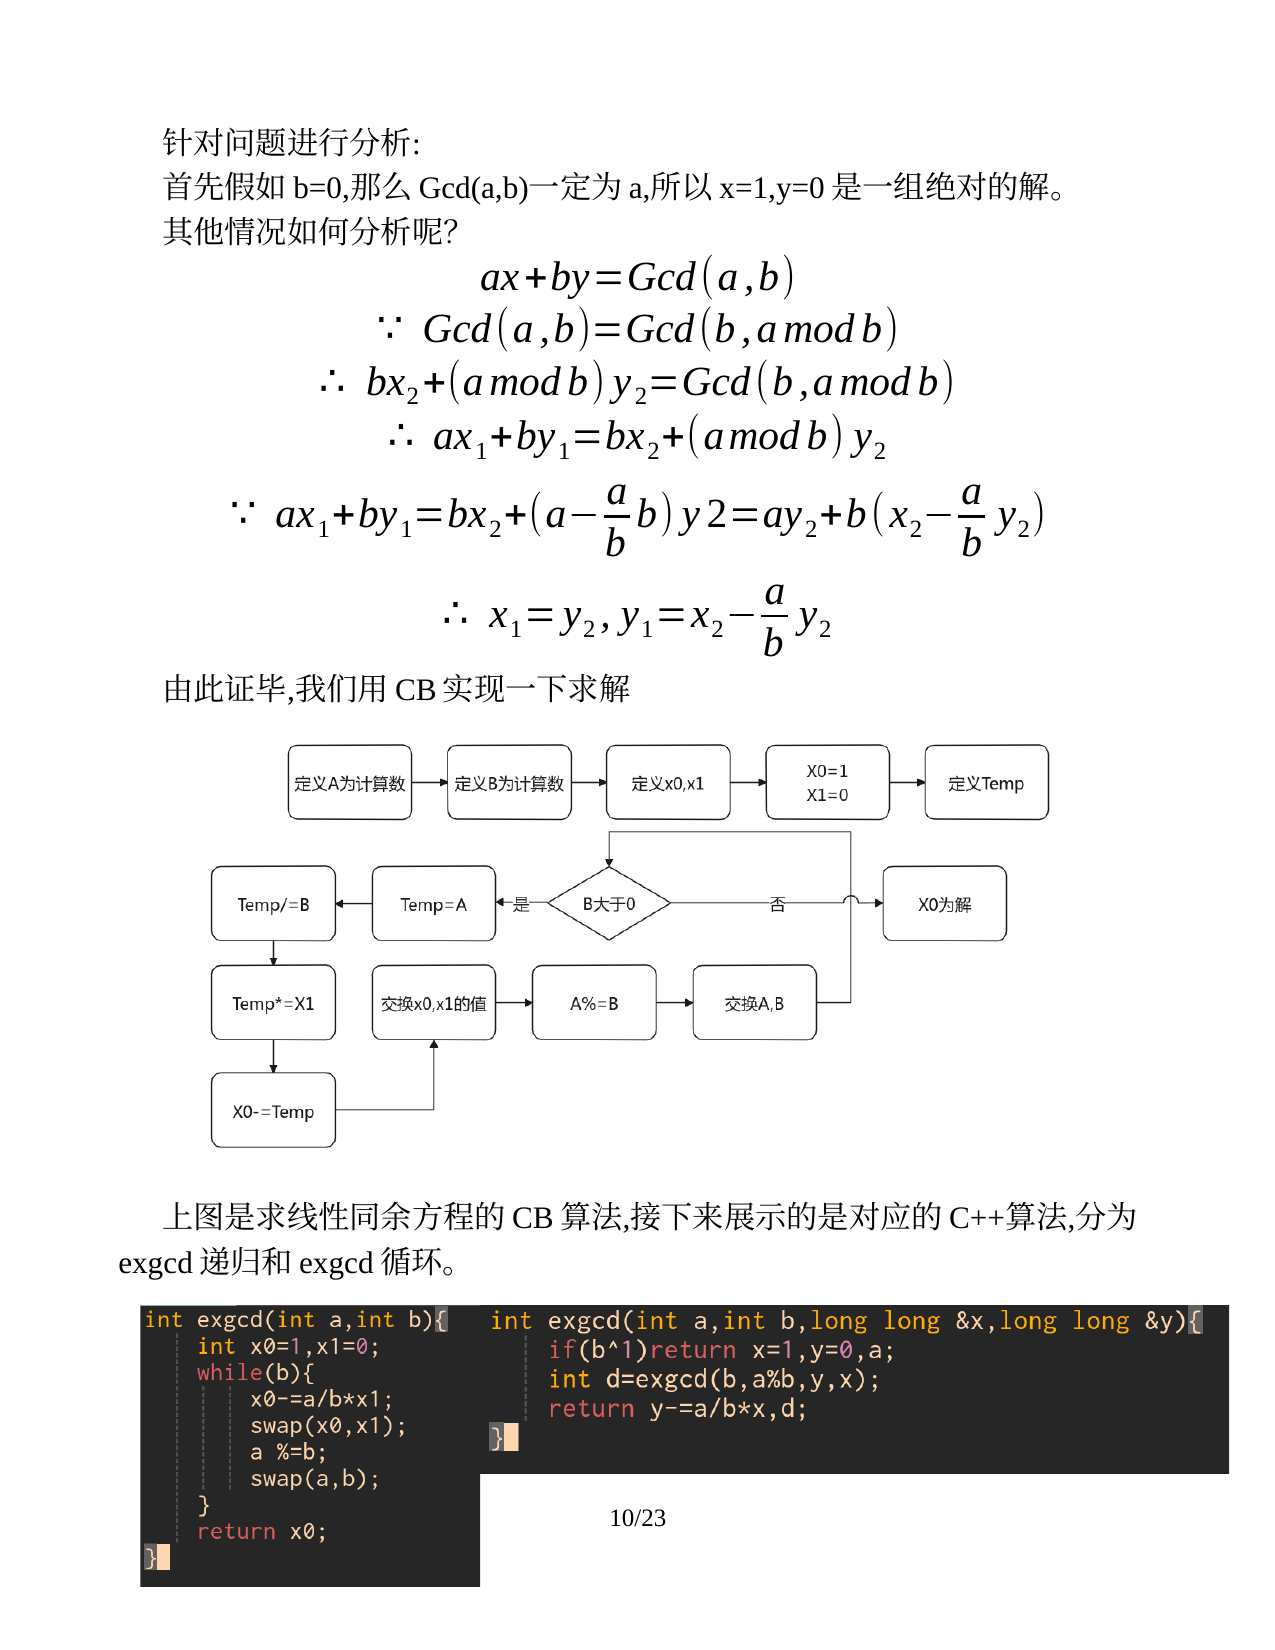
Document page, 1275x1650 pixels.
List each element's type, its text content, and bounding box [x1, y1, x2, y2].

text 针对问题进行分析: [118, 118, 1157, 163]
text 上图是求线性同余方程的CB算法,接下来展示的是对应的C++算法,分为exgcd递归和exgcd循环。 [118, 1192, 1157, 1282]
picture [183, 709, 1092, 1157]
picture [140, 1305, 1230, 1587]
text 首先假如b=0,那么Gcd(a,b)一定为a,所以x=1,y=0是一组绝对的解。 [118, 163, 1157, 208]
text 由此证毕,我们用CB实现一下求解 [118, 253, 1157, 710]
text 其他情况如何分析呢？ [118, 208, 1157, 253]
